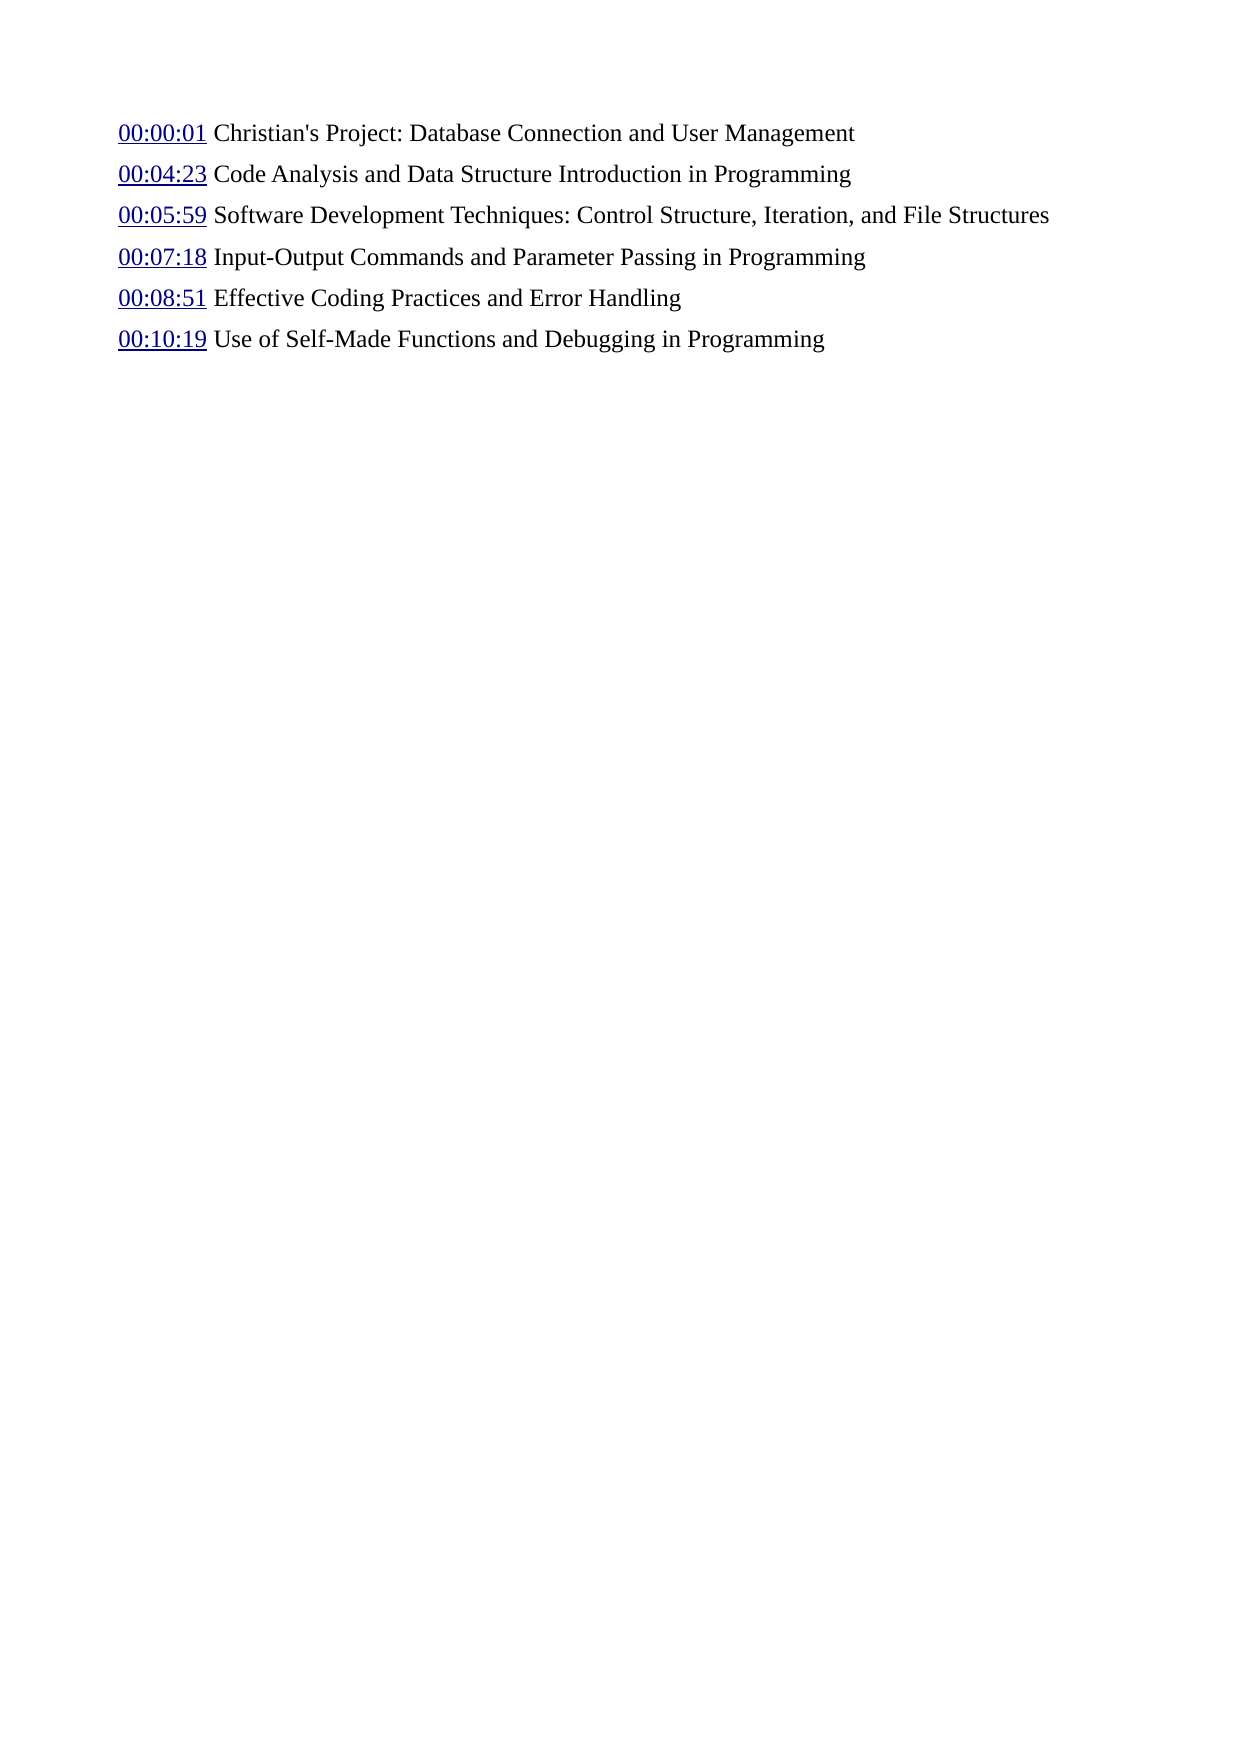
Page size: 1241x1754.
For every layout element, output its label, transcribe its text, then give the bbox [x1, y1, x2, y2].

text 00:05:59 Software Development Techniques: Control Structure, Iteration, and File Structures [118, 201, 1122, 229]
text 00:10:19 Use of Self-Made Functions and Debugging in Programming [118, 324, 1122, 353]
text 00:08:51 Effective Coding Practices and Error Handling [118, 283, 1122, 312]
text 00:04:23 Code Analysis and Data Structure Introduction in Programming [118, 159, 1122, 188]
text 00:00:01 Christian's Project: Database Connection and User Management [118, 118, 1122, 147]
text 00:07:18 Input-Output Commands and Parameter Passing in Programming [118, 242, 1122, 271]
